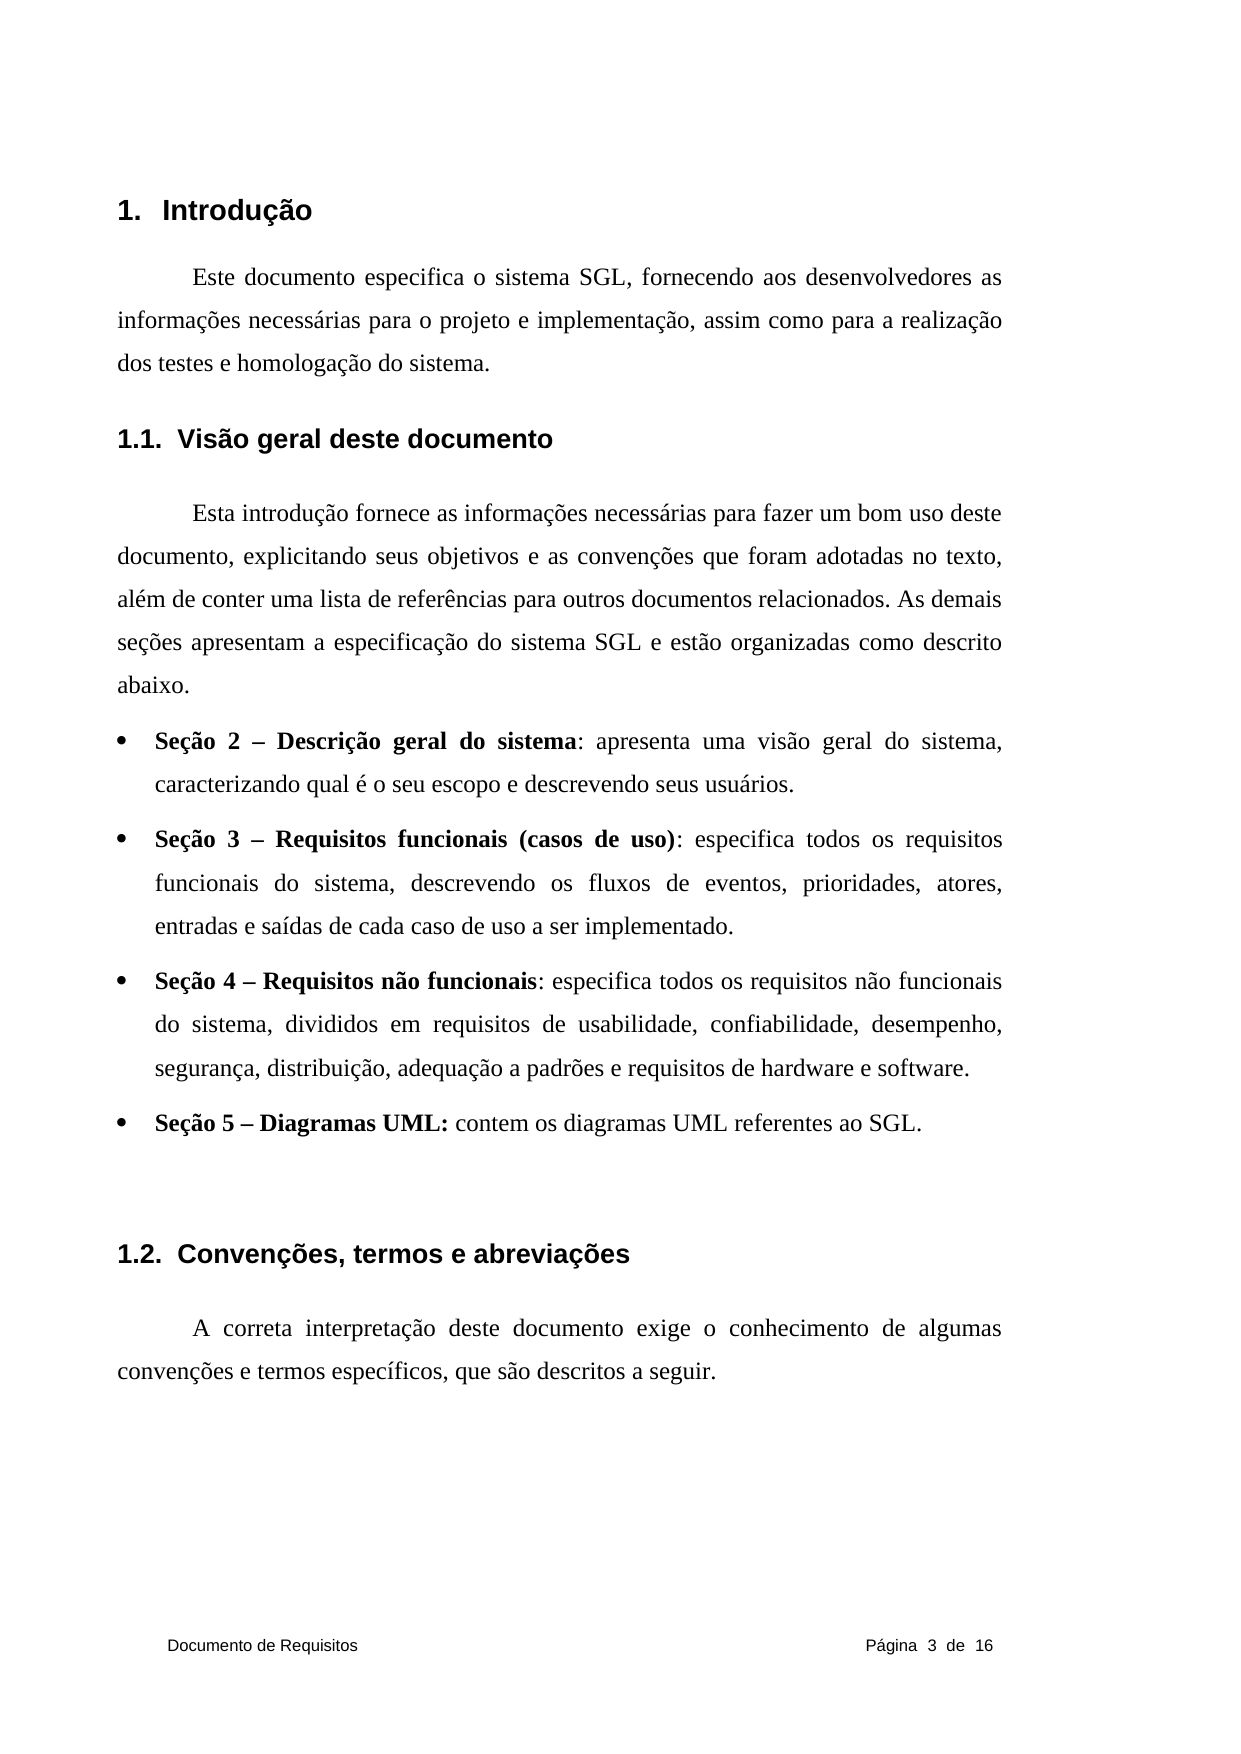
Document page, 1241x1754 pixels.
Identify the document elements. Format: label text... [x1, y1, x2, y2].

text Este documento especifica o sistema SGL, fornecendo aos desenvolvedores as informações necessárias para o projeto e implementação, assim como para a realização dos testes e homologação do sistema. [117, 262, 1003, 377]
list Seção 5 – Diagramas UML: contem os diagramas UML referentes ao SGL. [117, 1108, 1003, 1137]
subtitle Convenções, termos e abreviações [117, 1238, 1003, 1269]
text Esta introdução fornece as informações necessárias para fazer um bom uso deste documento, explicitando seus objetivos e as convenções que foram adotadas no texto, além de conter uma lista de referências para outros documentos relacionados. As demais seções apresentam a especificação do sistema SGL e estão organizadas como descrito abaixo. [117, 498, 1003, 699]
subtitle Visão geral deste documento [117, 423, 1003, 454]
list Seção 3 – Requisitos funcionais (casos de uso): especifica todos os requisitos funcionais do sistema, descrevendo os fluxos de eventos, prioridades, atores, entradas e saídas de cada caso de uso a ser implementado. [117, 824, 1003, 939]
text A correta interpretação deste documento exige o conhecimento de algumas convenções e termos específicos, que são descritos a seguir. [117, 1313, 1003, 1385]
list Seção 2 – Descrição geral do sistema: apresenta uma visão geral do sistema, caracterizando qual é o seu escopo e descrevendo seus usuários. [117, 726, 1003, 798]
subtitle Introdução [117, 193, 1003, 226]
list Seção 4 – Requisitos não funcionais: especifica todos os requisitos não funcionais do sistema, divididos em requisitos de usabilidade, confiabilidade, desempenho, segurança, distribuição, adequação a padrões e requisitos de hardware e software. [117, 966, 1003, 1081]
